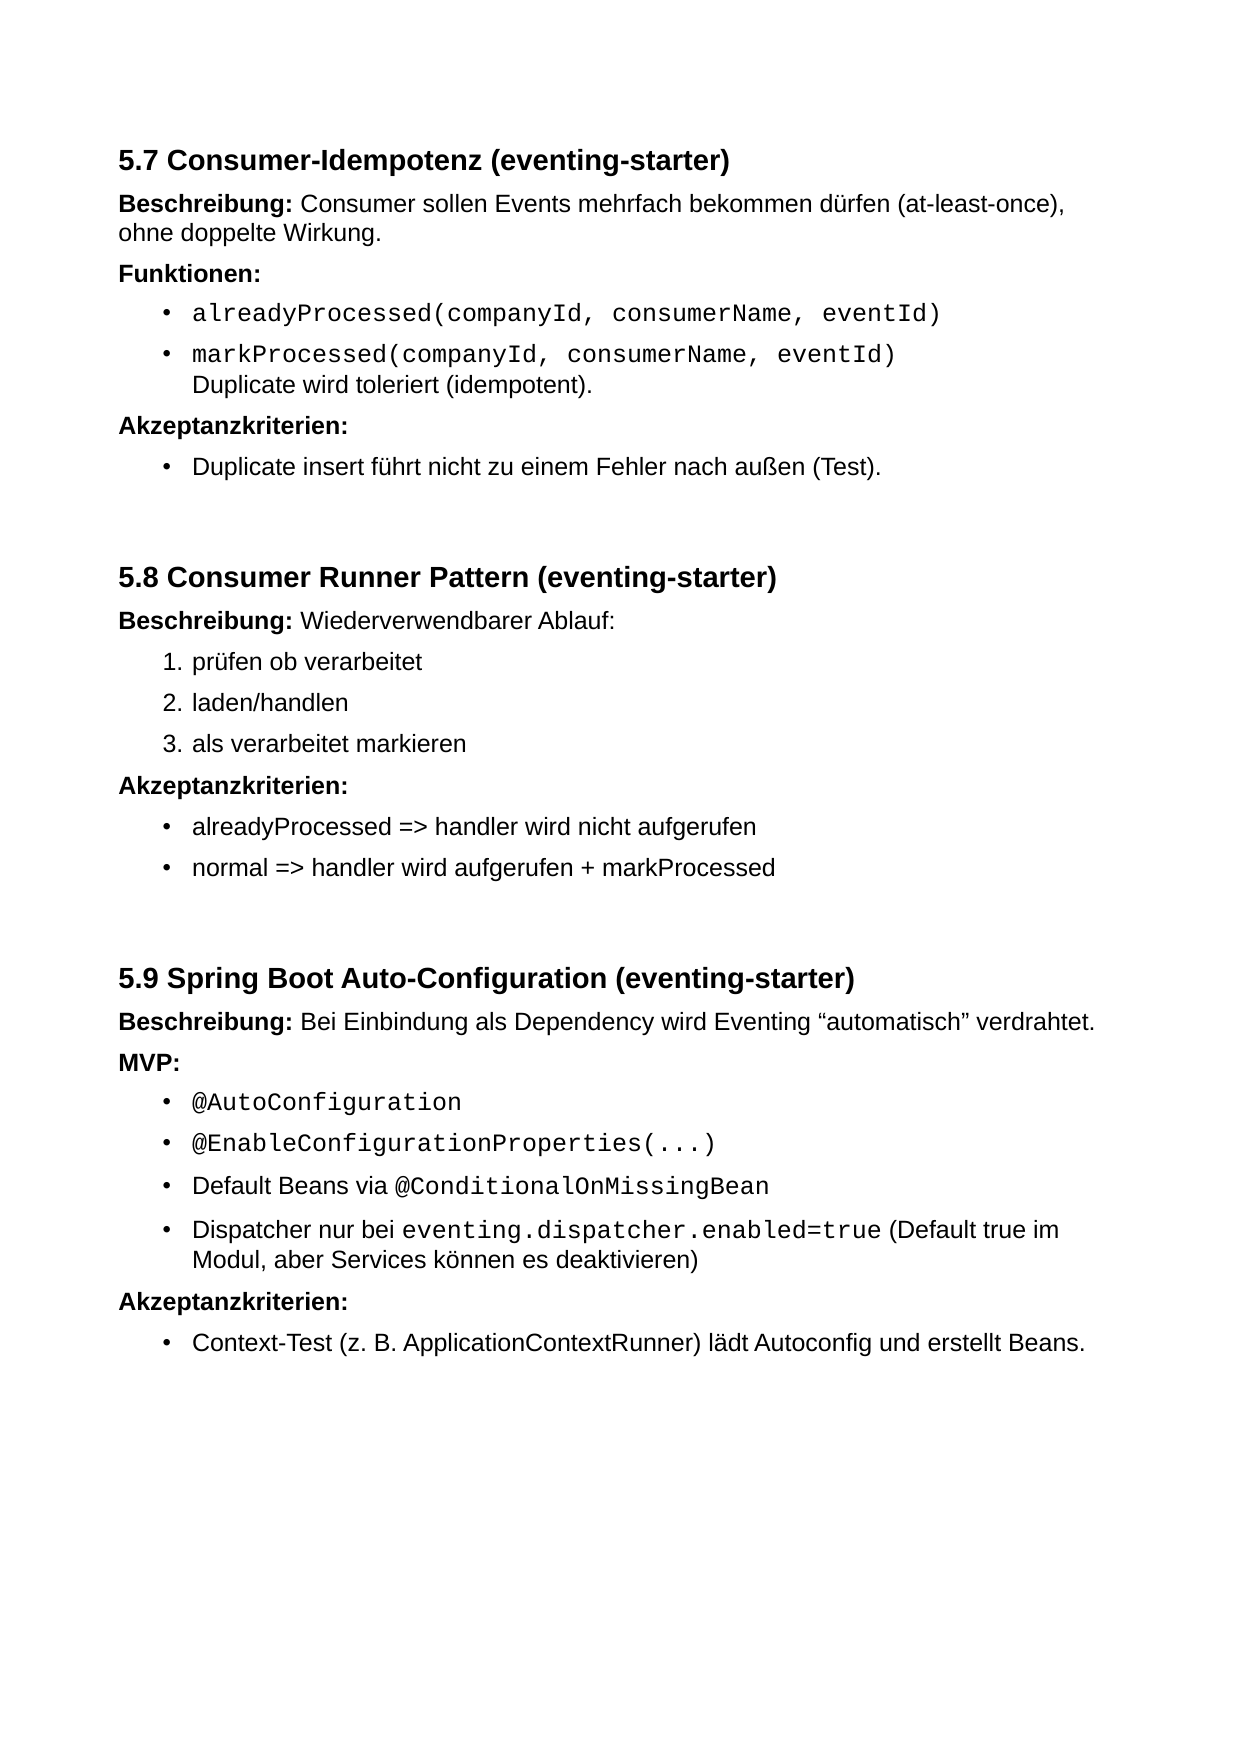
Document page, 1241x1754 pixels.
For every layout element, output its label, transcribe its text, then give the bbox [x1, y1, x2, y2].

text Akzeptanzkriterien: [118, 1287, 1122, 1316]
list markProcessed(companyId, consumerName, eventId) Duplicate wird toleriert (idempotent). [162, 341, 1122, 398]
text Beschreibung: Wiederverwendbarer Ablauf: [118, 606, 1122, 634]
list Duplicate insert führt nicht zu einem Fehler nach außen (Test). [162, 452, 1122, 481]
list alreadyProcessed(companyId, consumerName, eventId) [162, 300, 1122, 329]
text Akzeptanzkriterien: [118, 771, 1122, 799]
list Default Beans via @ConditionalOnMissingBean [162, 1171, 1122, 1202]
list alreadyProcessed => handler wird nicht aufgerufen [162, 812, 1122, 841]
text Funktionen: [118, 259, 1122, 288]
text MVP: [118, 1048, 1122, 1077]
list @EnableConfigurationProperties(...) [162, 1130, 1122, 1159]
list laden/handlen [162, 688, 1122, 717]
list Dispatcher nur bei eventing.dispatcher.enabled=true (Default true im Modul, aber Services können es deaktivieren) [162, 1214, 1122, 1274]
subtitle 5.7 Consumer-Idempotenz (eventing-starter) [118, 143, 1122, 177]
list als verarbeitet markieren [162, 729, 1122, 758]
list Context-Test (z. B. ApplicationContextRunner) lädt Autoconfig und erstellt Beans. [162, 1328, 1122, 1357]
subtitle 5.8 Consumer Runner Pattern (eventing-starter) [118, 560, 1122, 593]
subtitle 5.9 Spring Boot Auto-Configuration (eventing-starter) [118, 961, 1122, 994]
text Beschreibung: Bei Einbindung als Dependency wird Eventing “automatisch” verdrahtet. [118, 1007, 1122, 1036]
text Akzeptanzkriterien: [118, 411, 1122, 439]
list @AutoConfiguration [162, 1089, 1122, 1118]
list prüfen ob verarbeitet [162, 647, 1122, 676]
text Beschreibung: Consumer sollen Events mehrfach bekommen dürfen (at-least-once), ohne doppelte Wirkung. [118, 189, 1122, 247]
list normal => handler wird aufgerufen + markProcessed [162, 853, 1122, 882]
